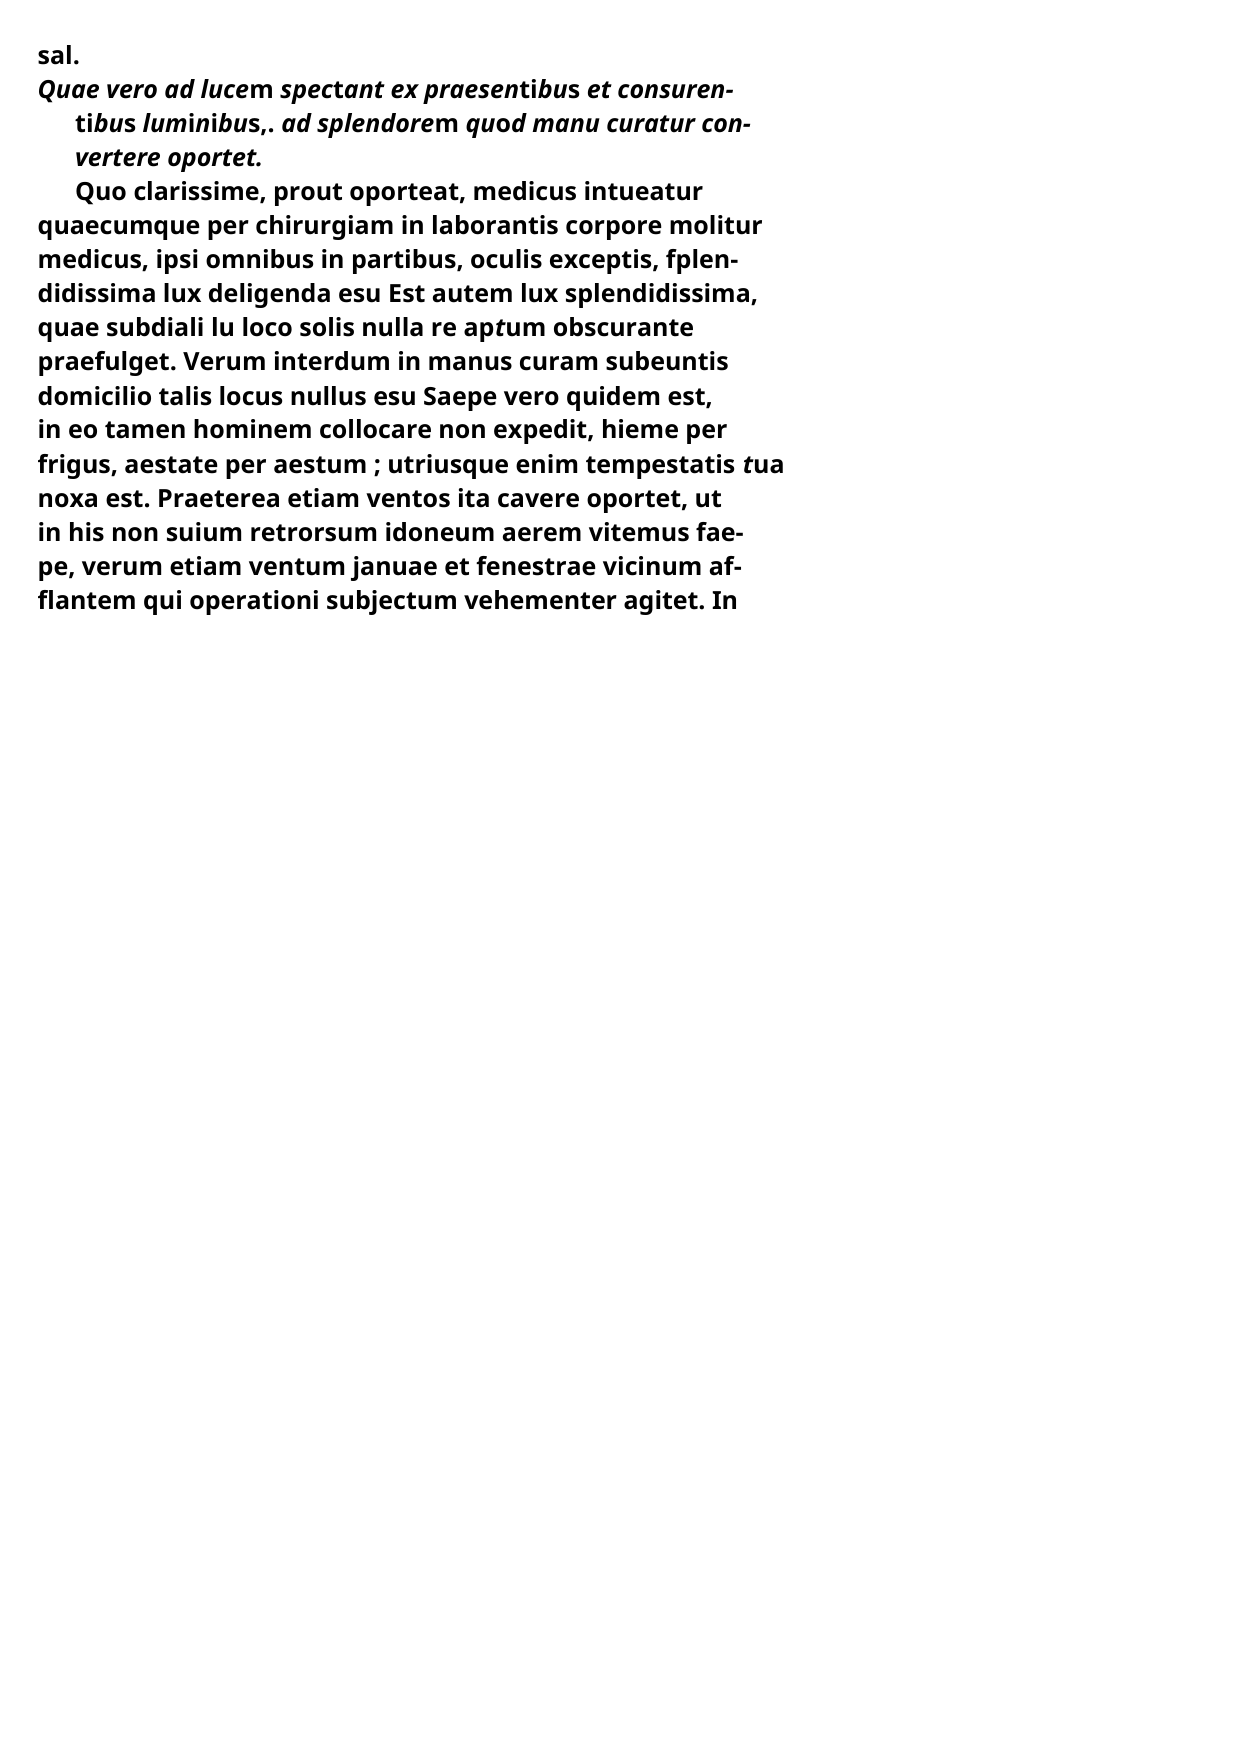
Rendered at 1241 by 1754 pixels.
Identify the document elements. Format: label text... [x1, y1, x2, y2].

text Quae vero ad lucem spectant ex praesentibus et consuren- tibus luminibus,. ad splendorem quod manu curatur con- vertere oportet. [37, 72, 1203, 174]
text Quo clarissime, prout oporteat, medicus intueatur quaecumque per chirurgiam in laborantis corpore molitur medicus, ipsi omnibus in partibus, oculis exceptis, fplen- didissima lux deligenda esu Est autem lux splendidissima, quae subdiali lu loco solis nulla re aptum obscurante praefulget. Verum interdum in manus curam subeuntis domicilio talis locus nullus esu Saepe vero quidem est, in eo tamen hominem collocare non expedit, hieme per frigus, aestate per aestum ; utriusque enim tempestatis tua noxa est. Praeterea etiam ventos ita cavere oportet, ut in his non suium retrorsum idoneum aerem vitemus fae- pe, verum etiam ventum januae et fenestrae vicinum af- flantem qui operationi subjectum vehementer agitet. In [37, 174, 1203, 617]
text sal. [37, 37, 1203, 72]
